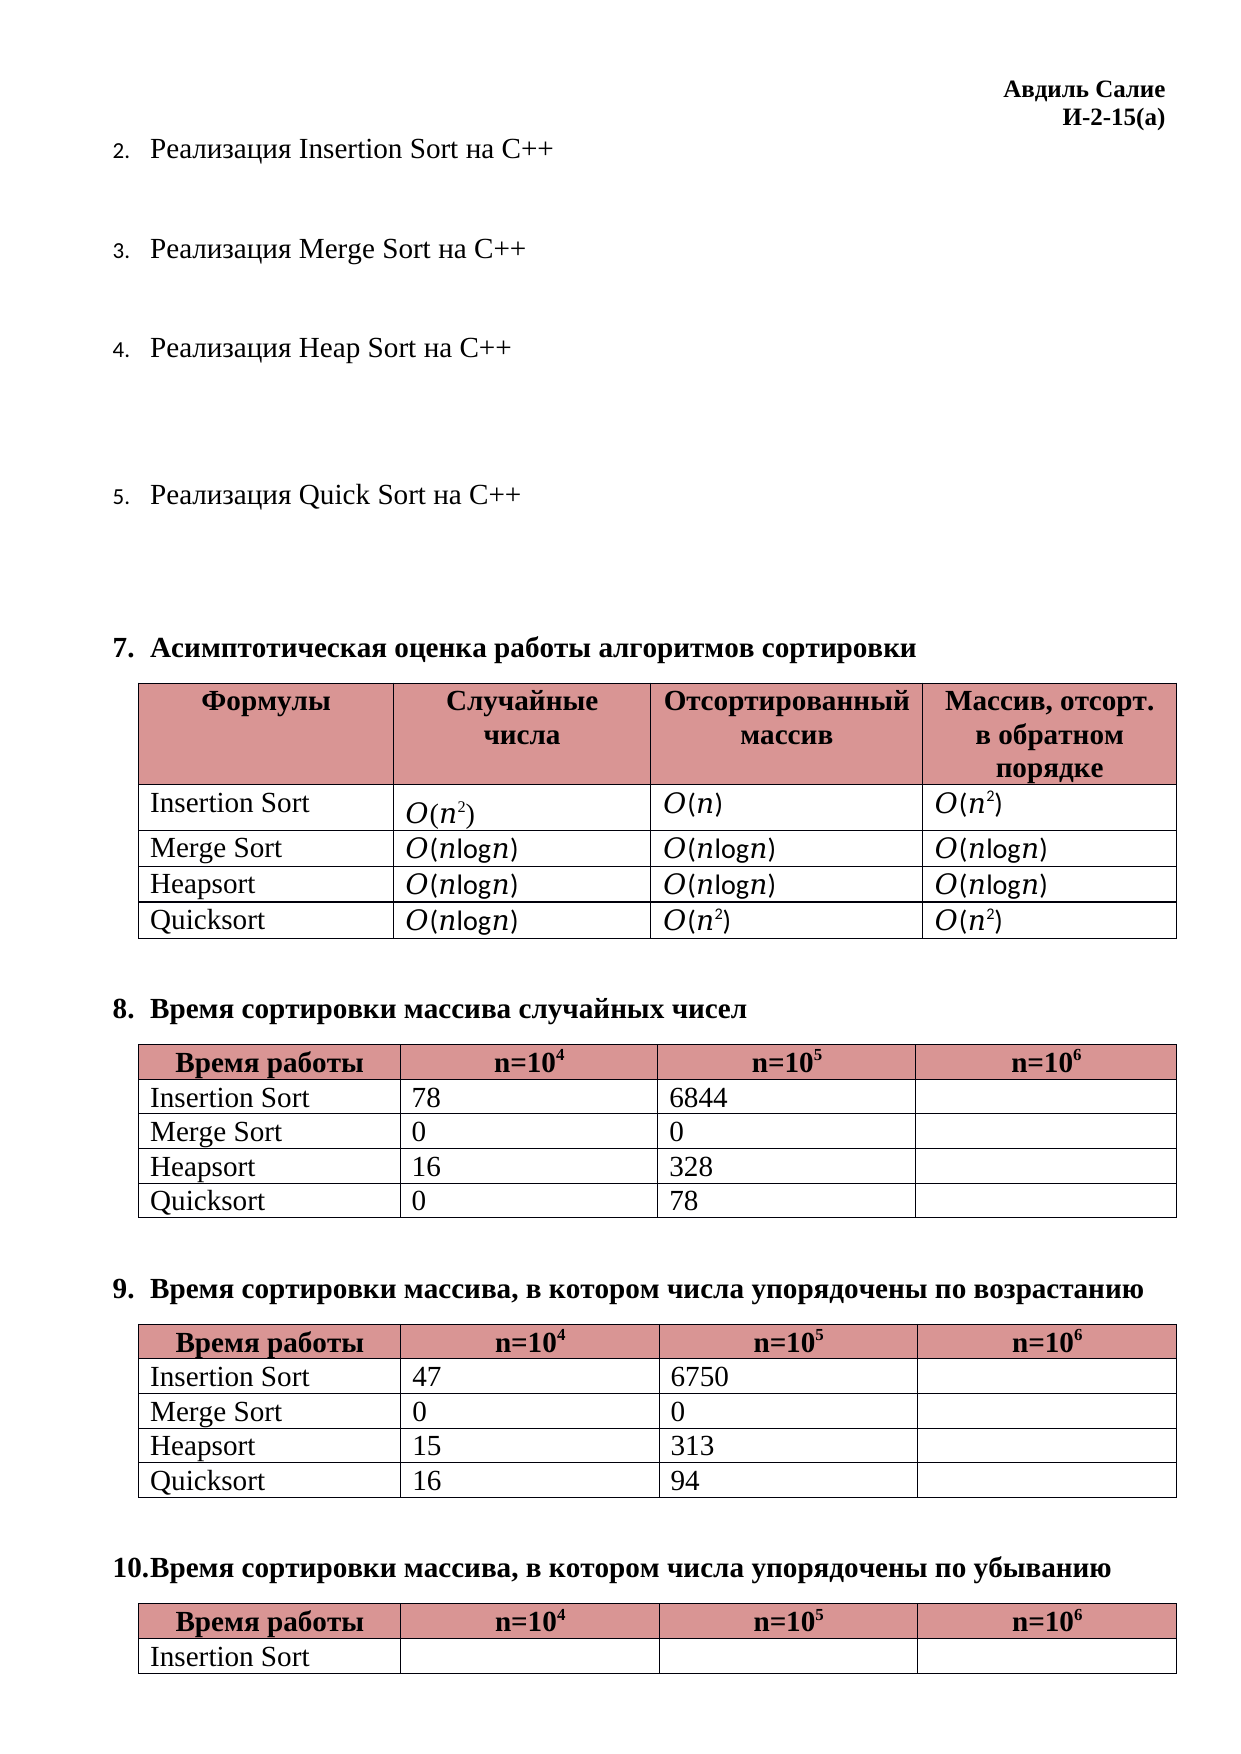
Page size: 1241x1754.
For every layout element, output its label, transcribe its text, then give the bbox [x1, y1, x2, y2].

table_cell Merge Sort [139, 1114, 400, 1148]
table_cell 0 [401, 1184, 657, 1217]
table_cell 6750 [660, 1359, 917, 1393]
table_cell 47 [401, 1359, 659, 1393]
table_header n=105 [660, 1325, 917, 1358]
list Время сортировки массива, в котором числа упорядочены по возрастанию [112, 1271, 1165, 1304]
table_cell 6844 [658, 1080, 915, 1113]
table_header n=105 [658, 1045, 915, 1079]
table_cell 78 [401, 1080, 657, 1113]
table_cell 𝑂(𝑛) [651, 785, 922, 829]
list Асимптотическая оценка работы алгоритмов сортировки [112, 630, 1165, 663]
table_cell 𝑂(𝑛log𝑛) [394, 831, 650, 866]
table_header n=105 [660, 1604, 917, 1638]
table_cell 313 [660, 1429, 917, 1462]
table_cell 𝑂(𝑛log𝑛) [394, 867, 650, 901]
table_cell 𝑂(𝑛log𝑛) [923, 867, 1176, 901]
table_cell Quicksort [139, 1463, 400, 1497]
table_cell 0 [660, 1394, 917, 1427]
table_cell [918, 1639, 1176, 1672]
table_cell Insertion Sort [139, 1359, 400, 1393]
table_header Отсортированный массив [651, 684, 922, 784]
table_cell [916, 1184, 1176, 1217]
list Время сортировки массива случайных чисел [112, 991, 1165, 1025]
table_cell Merge Sort [139, 831, 393, 866]
table_cell [660, 1639, 917, 1672]
table_cell 𝑂(𝑛2) [651, 903, 922, 937]
list Реализация Quick Sort на С++ [112, 477, 1165, 511]
table_cell 0 [658, 1114, 915, 1148]
table_cell [401, 1639, 659, 1672]
table_cell [916, 1114, 1176, 1148]
table_header Время работы [139, 1604, 400, 1638]
table_cell [916, 1080, 1176, 1113]
table_cell 𝑂(𝑛log𝑛) [651, 831, 922, 866]
table_header n=106 [916, 1045, 1176, 1079]
table_cell 16 [401, 1149, 657, 1182]
table_cell 𝑂(𝑛2) [923, 785, 1176, 829]
table_cell [918, 1429, 1176, 1462]
list Время сортировки массива, в котором числа упорядочены по убыванию [112, 1550, 1165, 1584]
table_cell Quicksort [139, 1184, 400, 1217]
table_header n=104 [401, 1604, 659, 1638]
table_cell 16 [401, 1463, 659, 1497]
table_header Время работы [139, 1045, 400, 1079]
table_cell 0 [401, 1394, 659, 1427]
table_cell Insertion Sort [139, 1080, 400, 1113]
table_cell Insertion Sort [139, 785, 393, 829]
table_cell Insertion Sort [139, 1639, 400, 1672]
list Реализация Heap Sort на С++ [112, 331, 1165, 364]
table_cell [916, 1149, 1176, 1182]
table_cell Quicksort [139, 903, 393, 937]
table_header Случайные числа [394, 684, 650, 784]
table_cell 15 [401, 1429, 659, 1462]
table_cell [918, 1463, 1176, 1497]
table_cell Heapsort [139, 1149, 400, 1182]
table_cell 𝑂(𝑛log𝑛) [923, 831, 1176, 866]
table_header n=104 [401, 1045, 657, 1079]
table_cell 𝑂(𝑛log𝑛) [394, 903, 650, 937]
table_header Формулы [139, 684, 393, 784]
list Реализация Merge Sort на С++ [112, 231, 1165, 264]
table_cell [918, 1359, 1176, 1393]
table_cell 𝑂(𝑛2) [923, 903, 1176, 937]
table_cell 78 [658, 1184, 915, 1217]
table_cell 94 [660, 1463, 917, 1497]
table_cell [918, 1394, 1176, 1427]
table_header n=106 [918, 1325, 1176, 1358]
table_header Массив, отсорт. в обратном порядке [923, 684, 1176, 784]
table_header n=104 [401, 1325, 659, 1358]
table_cell Heapsort [139, 1429, 400, 1462]
table_cell 0 [401, 1114, 657, 1148]
table_cell 𝑂(𝑛2) [394, 785, 650, 829]
table_cell Merge Sort [139, 1394, 400, 1427]
table_cell Heapsort [139, 867, 393, 901]
table_header Время работы [139, 1325, 400, 1358]
table_cell 328 [658, 1149, 915, 1182]
list Реализация Insertion Sort на С++ [112, 131, 1165, 165]
table_header n=106 [918, 1604, 1176, 1638]
table_cell 𝑂(𝑛log𝑛) [651, 867, 922, 901]
